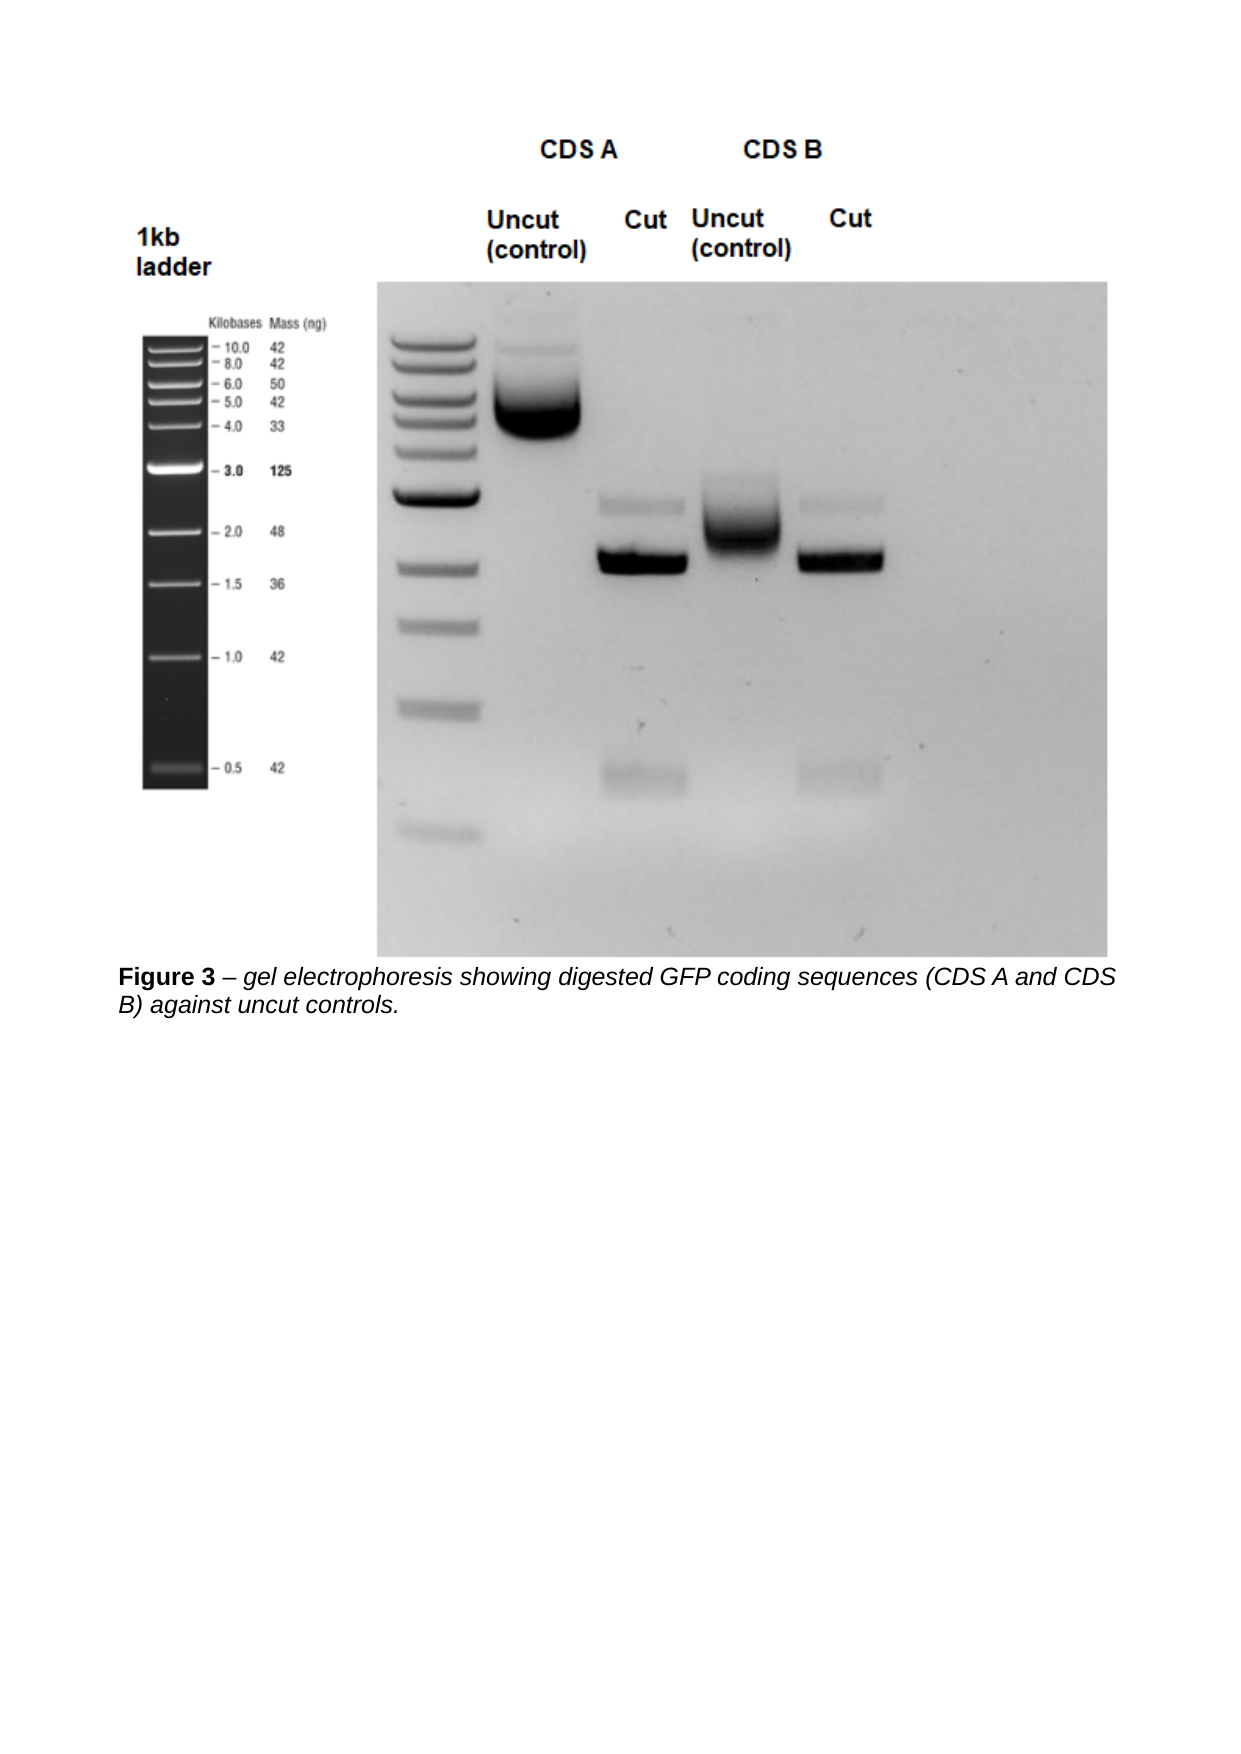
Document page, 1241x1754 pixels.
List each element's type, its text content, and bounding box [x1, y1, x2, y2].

text Figure 3 – gel electrophoresis showing digested GFP coding sequences (CDS A and CDS B) against uncut controls. [118, 118, 1122, 1019]
picture [124, 118, 1117, 962]
